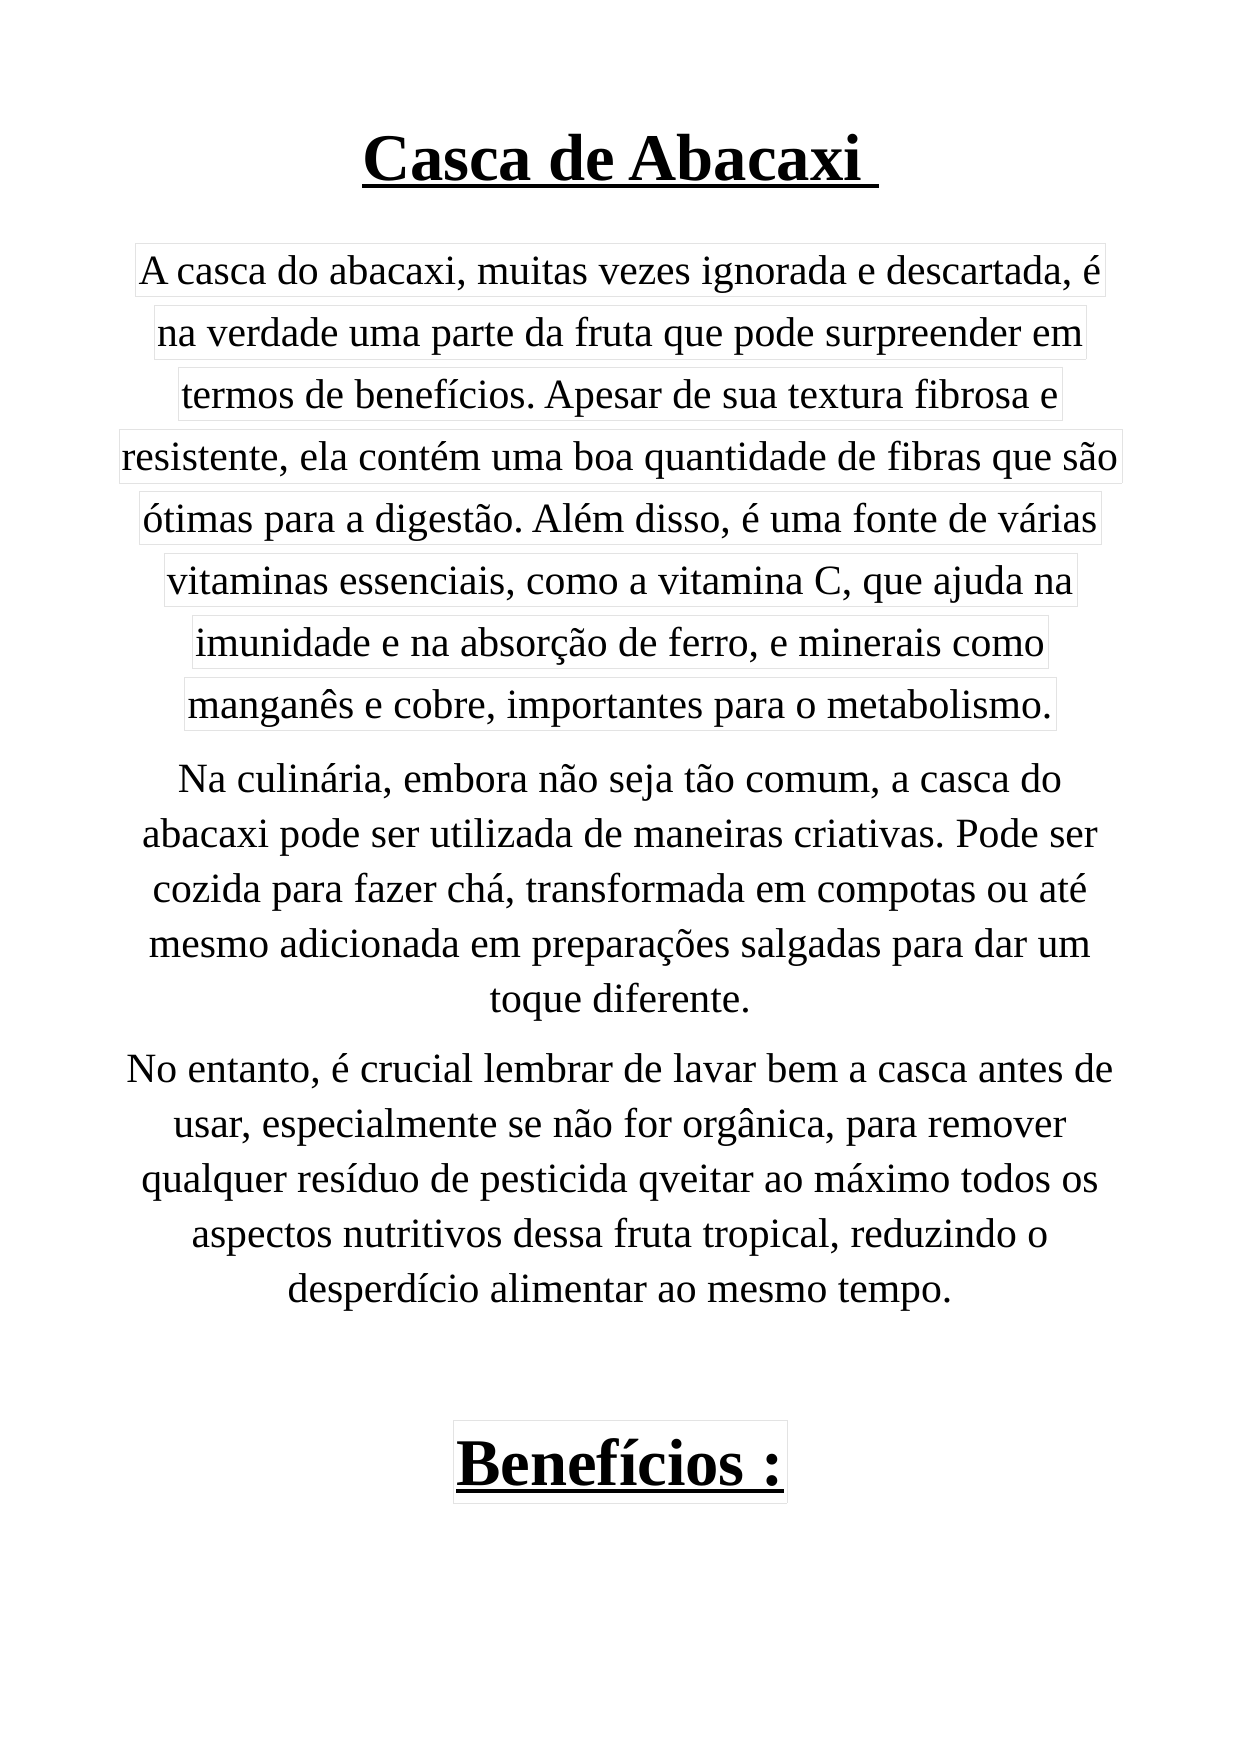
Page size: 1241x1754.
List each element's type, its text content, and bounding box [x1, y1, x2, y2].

text A casca do abacaxi, muitas vezes ignorada e descartada, é na verdade uma parte da fruta que pode surpreender em termos de benefícios. Apesar de sua textura fibrosa e [118, 243, 1122, 429]
text [118, 1420, 453, 1503]
text Casca de Abacaxi [118, 118, 1122, 195]
text [788, 1420, 1122, 1503]
text resistente, ela contém uma boa quantidade de fibras que são ótimas para a digestão. Além disso, é uma fonte de várias vitaminas essenciais, como a vitamina C, que ajuda na imunidade e na absorção de ferro, e minerais como manganês e cobre, importantes para o metabolismo. [118, 430, 1122, 731]
text No entanto, é crucial lembrar de lavar bem a casca antes de usar, especialmente se não for orgânica, para remover qualquer resíduo de pesticida qveitar ao máximo todos os aspectos nutritivos dessa fruta tropical, reduzindo o desperdício alimentar ao mesmo tempo. [118, 1043, 1122, 1312]
text Na culinária, embora não seja tão comum, a casca do abacaxi pode ser utilizada de maneiras criativas. Pode ser cozida para fazer chá, transformada em compotas ou até mesmo adicionada em preparações salgadas para dar um toque diferente. [118, 753, 1122, 1021]
text Benefícios : [454, 1421, 787, 1503]
